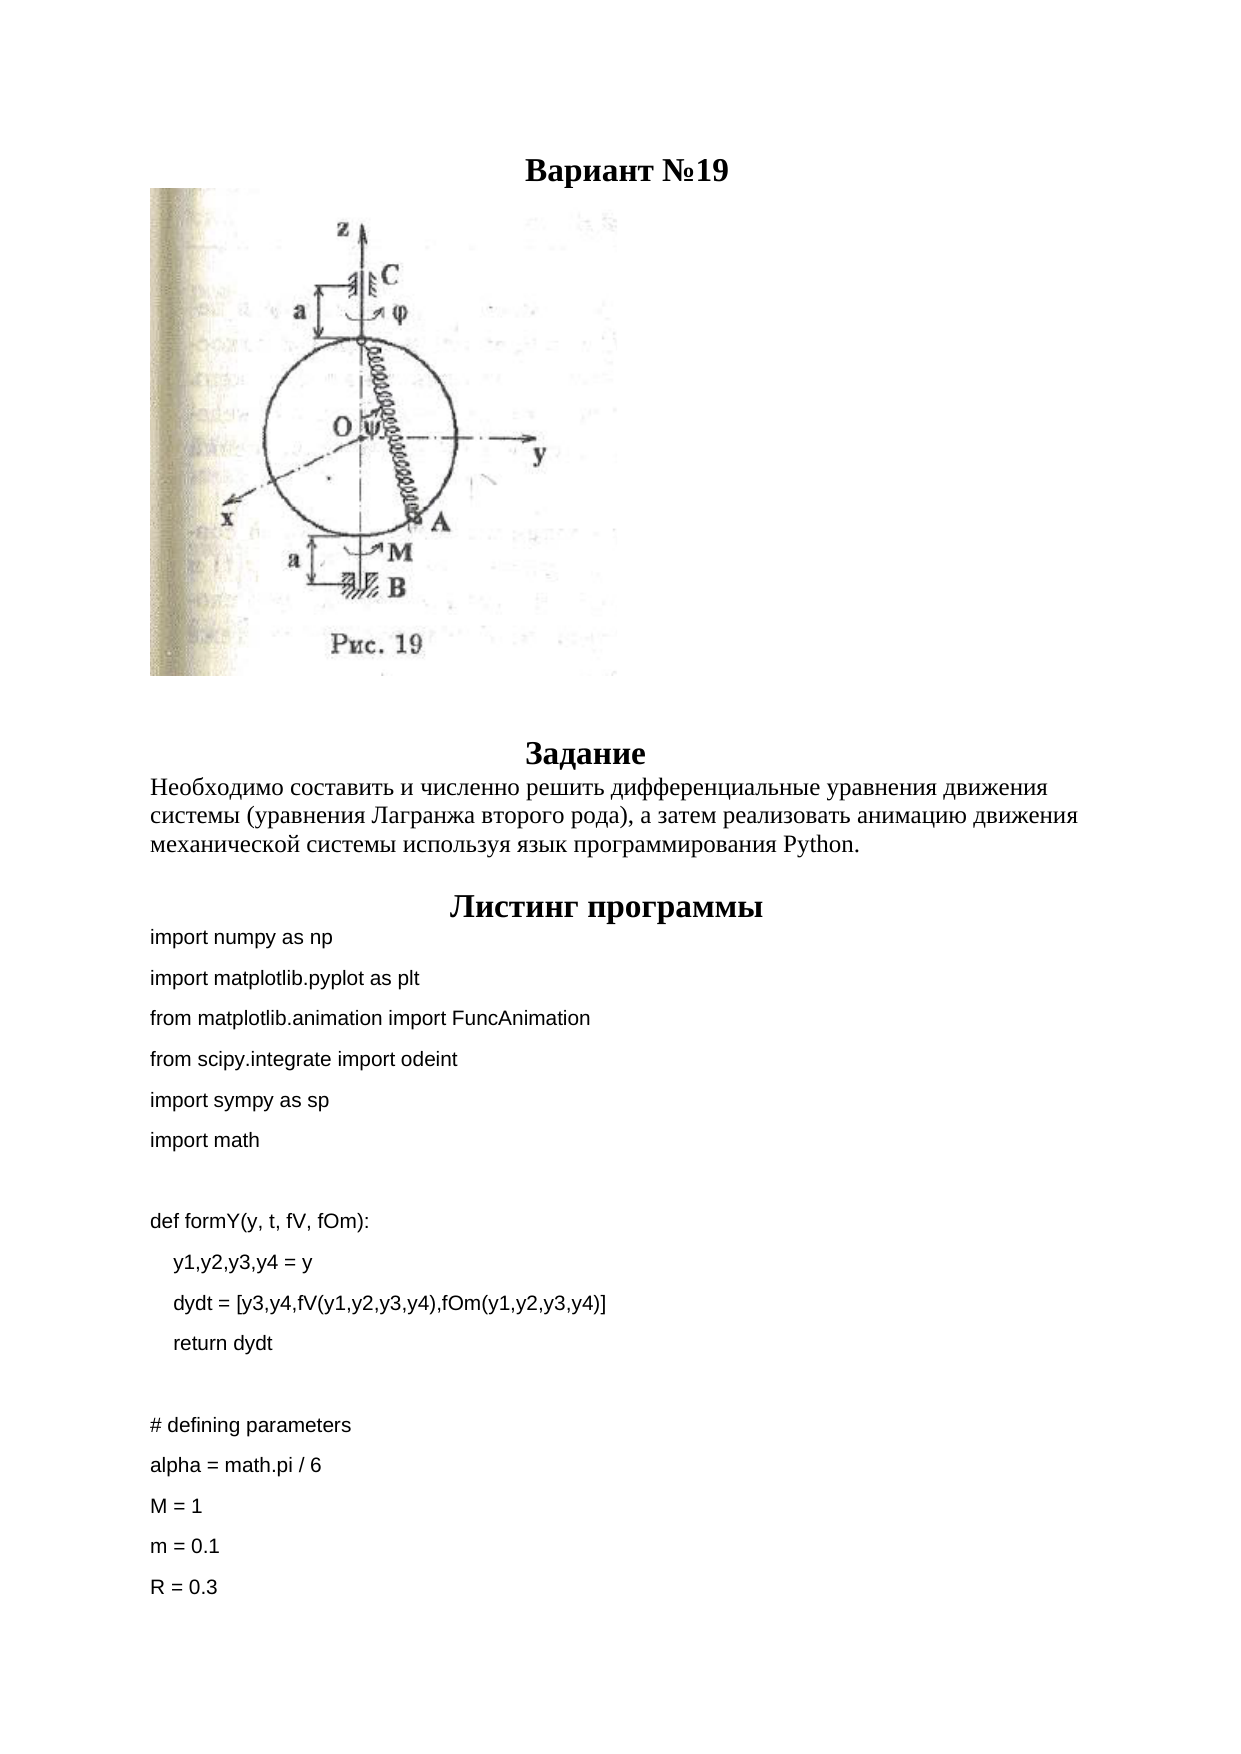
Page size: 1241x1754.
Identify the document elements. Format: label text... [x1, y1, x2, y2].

text import math [150, 1128, 1090, 1152]
text def formY(y, t, fV, fOm): [150, 1209, 1090, 1233]
text from matplotlib.animation import FuncAnimation [150, 1006, 1090, 1030]
text return dydt [150, 1331, 1090, 1355]
text alpha = math.pi / 6 [150, 1453, 1090, 1477]
text R = 0.3 [150, 1575, 1090, 1599]
text Необходимо составить и численно решить дифференциальные уравнения движения системы (уравнения Лагранжа второго рода), а затем реализовать анимацию движения механической системы используя язык программирования Python. [150, 772, 1090, 858]
text m = 0.1 [150, 1534, 1090, 1558]
text import sympy as sp [150, 1087, 1090, 1111]
text import matplotlib.pyplot as plt [150, 966, 1090, 989]
text from scipy.integrate import odeint [150, 1047, 1090, 1071]
text # defining parameters [150, 1412, 1090, 1436]
text dydt = [y3,y4,fV(y1,y2,y3,y4),fOm(y1,y2,y3,y4)] [150, 1291, 1090, 1314]
text y1,y2,y3,y4 = y [150, 1250, 1090, 1274]
picture [150, 188, 618, 676]
text M = 1 [150, 1494, 1090, 1518]
text Вариант №19 [150, 150, 1090, 188]
text import numpy as np [150, 925, 1090, 949]
text Листинг программы [150, 887, 1090, 925]
text Задание [150, 733, 1090, 772]
